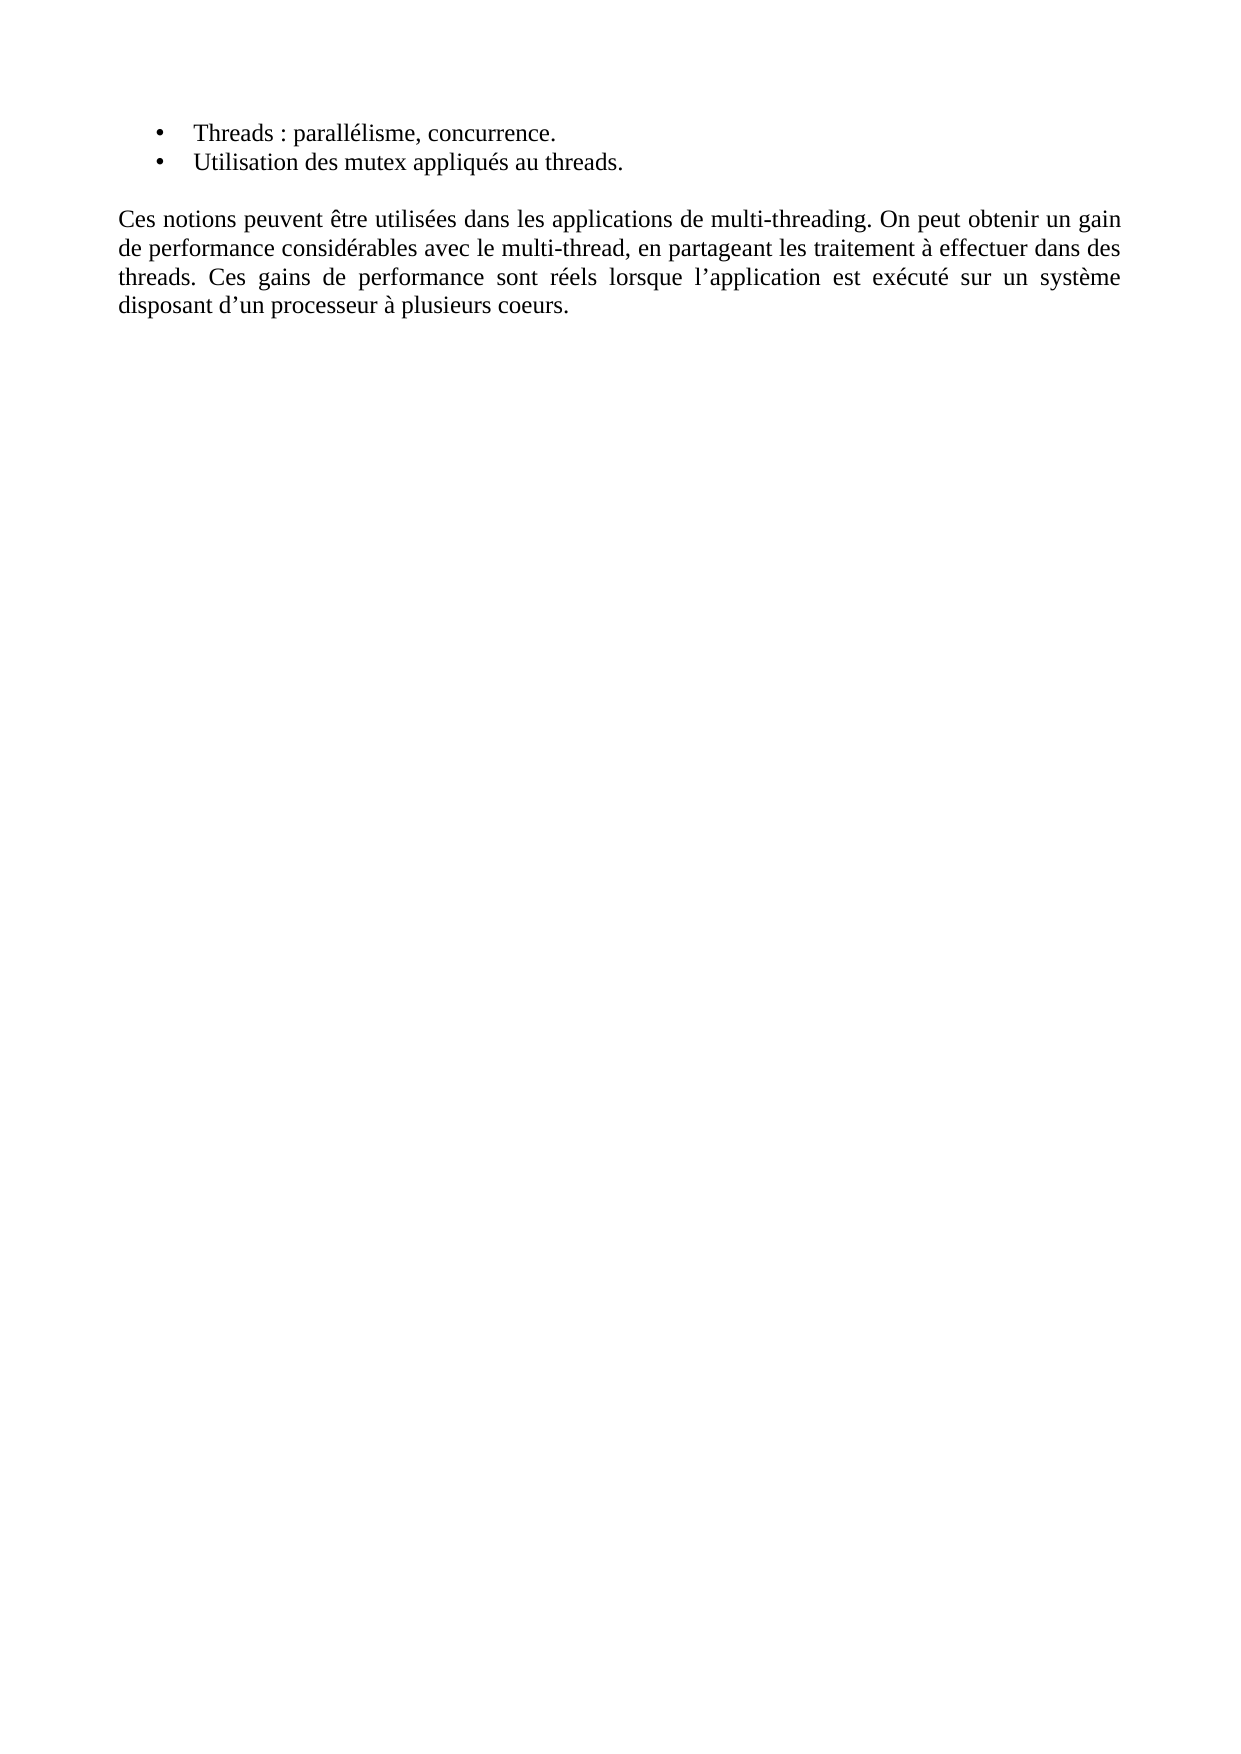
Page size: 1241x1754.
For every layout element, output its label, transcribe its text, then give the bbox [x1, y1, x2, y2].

list Utilisation des mutex appliqués au threads. [156, 147, 1122, 176]
list Threads : parallélisme, concurrence. [156, 118, 1122, 147]
text Ces notions peuvent être utilisées dans les applications de multi-threading. On peut obtenir un gain de performance considérables avec le multi-thread, en partageant les traitement à effectuer dans des threads. Ces gains de performance sont réels lorsque l’application est exécuté sur un système disposant d’un processeur à plusieurs coeurs. [118, 204, 1122, 319]
